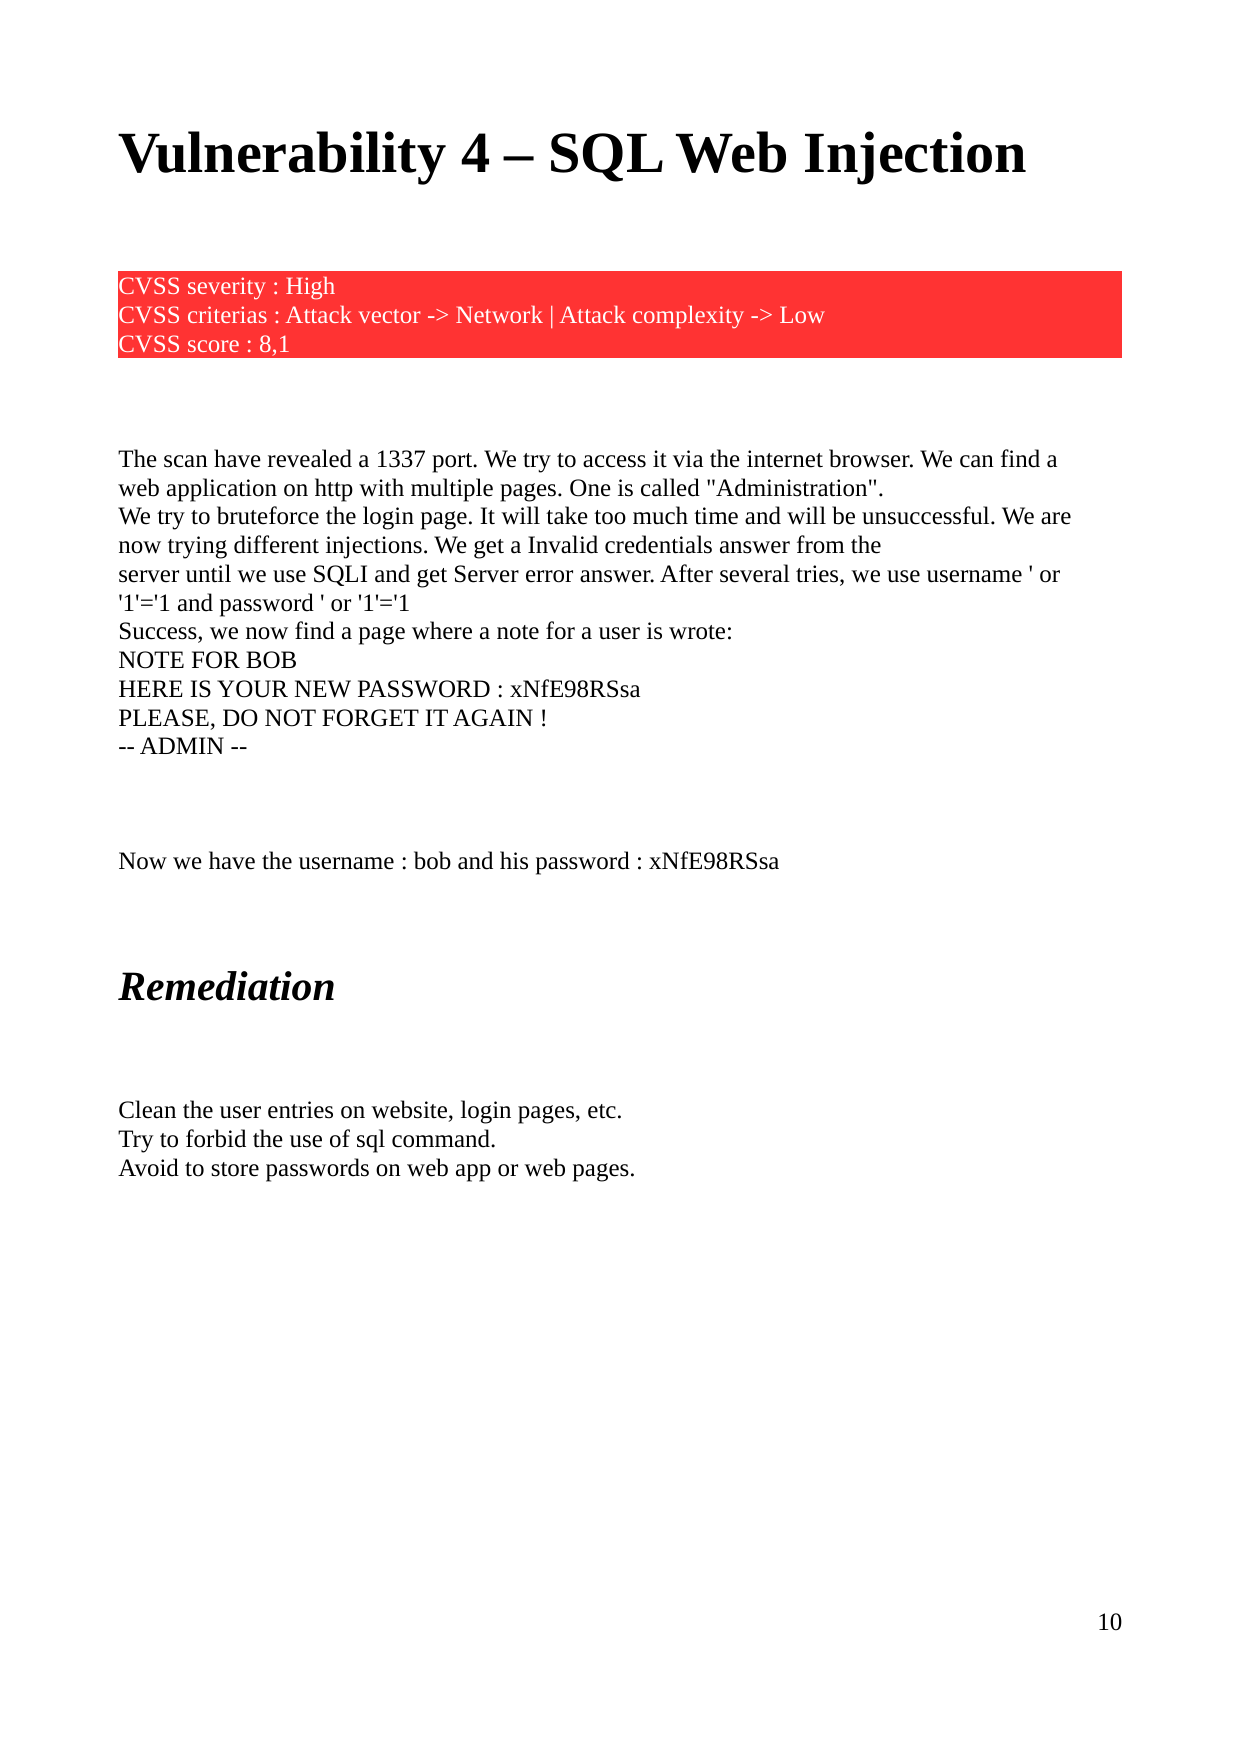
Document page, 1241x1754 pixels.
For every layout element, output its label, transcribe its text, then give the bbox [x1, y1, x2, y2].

text Remediation [118, 961, 1122, 1009]
text PLEASE, DO NOT FORGET IT AGAIN ! [118, 703, 1122, 731]
text CVSS severity : High [118, 271, 1122, 300]
text Avoid to store passwords on web app or web pages. [118, 1153, 1122, 1182]
text The scan have revealed a 1337 port. We try to access it via the internet browser. We can find a [118, 444, 1122, 473]
text Clean the user entries on website, login pages, etc. [118, 1096, 1122, 1124]
text We try to bruteforce the login page. It will take too much time and will be unsuccessful. We are [118, 501, 1122, 530]
text Now we have the username : bob and his password : xNfE98RSsa [118, 846, 1122, 875]
text HERE IS YOUR NEW PASSWORD : xNfE98RSsa [118, 674, 1122, 703]
text now trying different injections. We get a Invalid credentials answer from the [118, 530, 1122, 559]
text NOTE FOR BOB [118, 645, 1122, 674]
text Success, we now find a page where a note for a user is wrote: [118, 616, 1122, 645]
text web application on http with multiple pages. One is called "Administration". [118, 473, 1122, 501]
text Vulnerability 4 – SQL Web Injection [118, 118, 1122, 185]
text -- ADMIN -- [118, 731, 1122, 760]
text server until we use SQLI and get Server error answer. After several tries, we use username ' or [118, 559, 1122, 588]
text CVSS score : 8,1 [118, 329, 1122, 358]
text '1'='1 and password ' or '1'='1 [118, 588, 1122, 616]
text CVSS criterias : Attack vector -> Network | Attack complexity -> Low [118, 300, 1122, 329]
text Try to forbid the use of sql command. [118, 1124, 1122, 1153]
